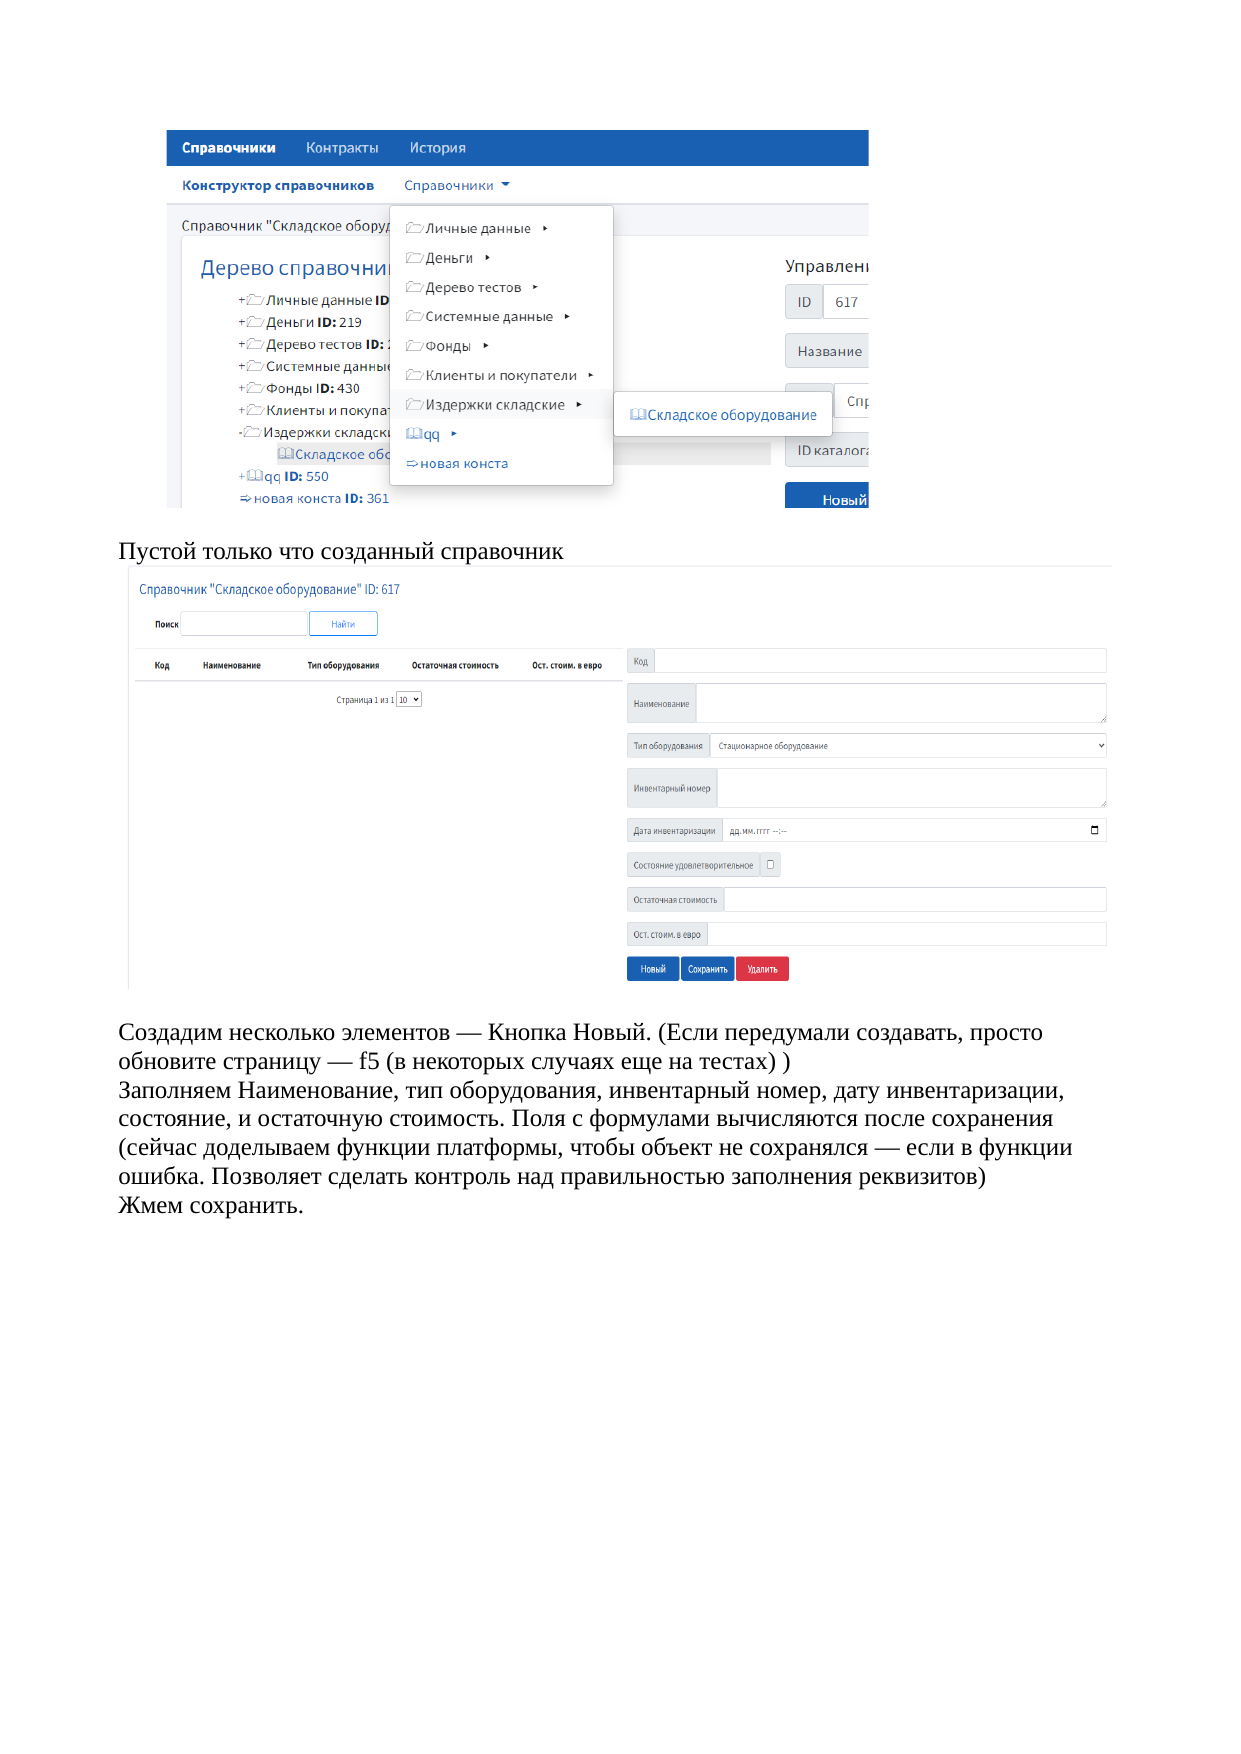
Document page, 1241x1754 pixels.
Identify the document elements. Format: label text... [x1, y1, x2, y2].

text Пустой только что созданный справочник [118, 536, 1122, 565]
text Создадим несколько элементов — Кнопка Новый. (Если передумали создавать, просто обновите страницу — f5 (в некоторых случаях еще на тестах) ) [118, 1017, 1122, 1075]
text Заполняем Наименование, тип оборудования, инвентарный номер, дату инвентаризации, состояние, и остаточную стоимость. Поля с формулами вычисляются после сохранения (сейчас доделываем функции платформы, чтобы объект не сохранялся — если в функции ошибка. Позволяет сделать контроль над правильностью заполнения реквизитов) [118, 1075, 1122, 1190]
text Жмем сохранить. [118, 1190, 1122, 1218]
